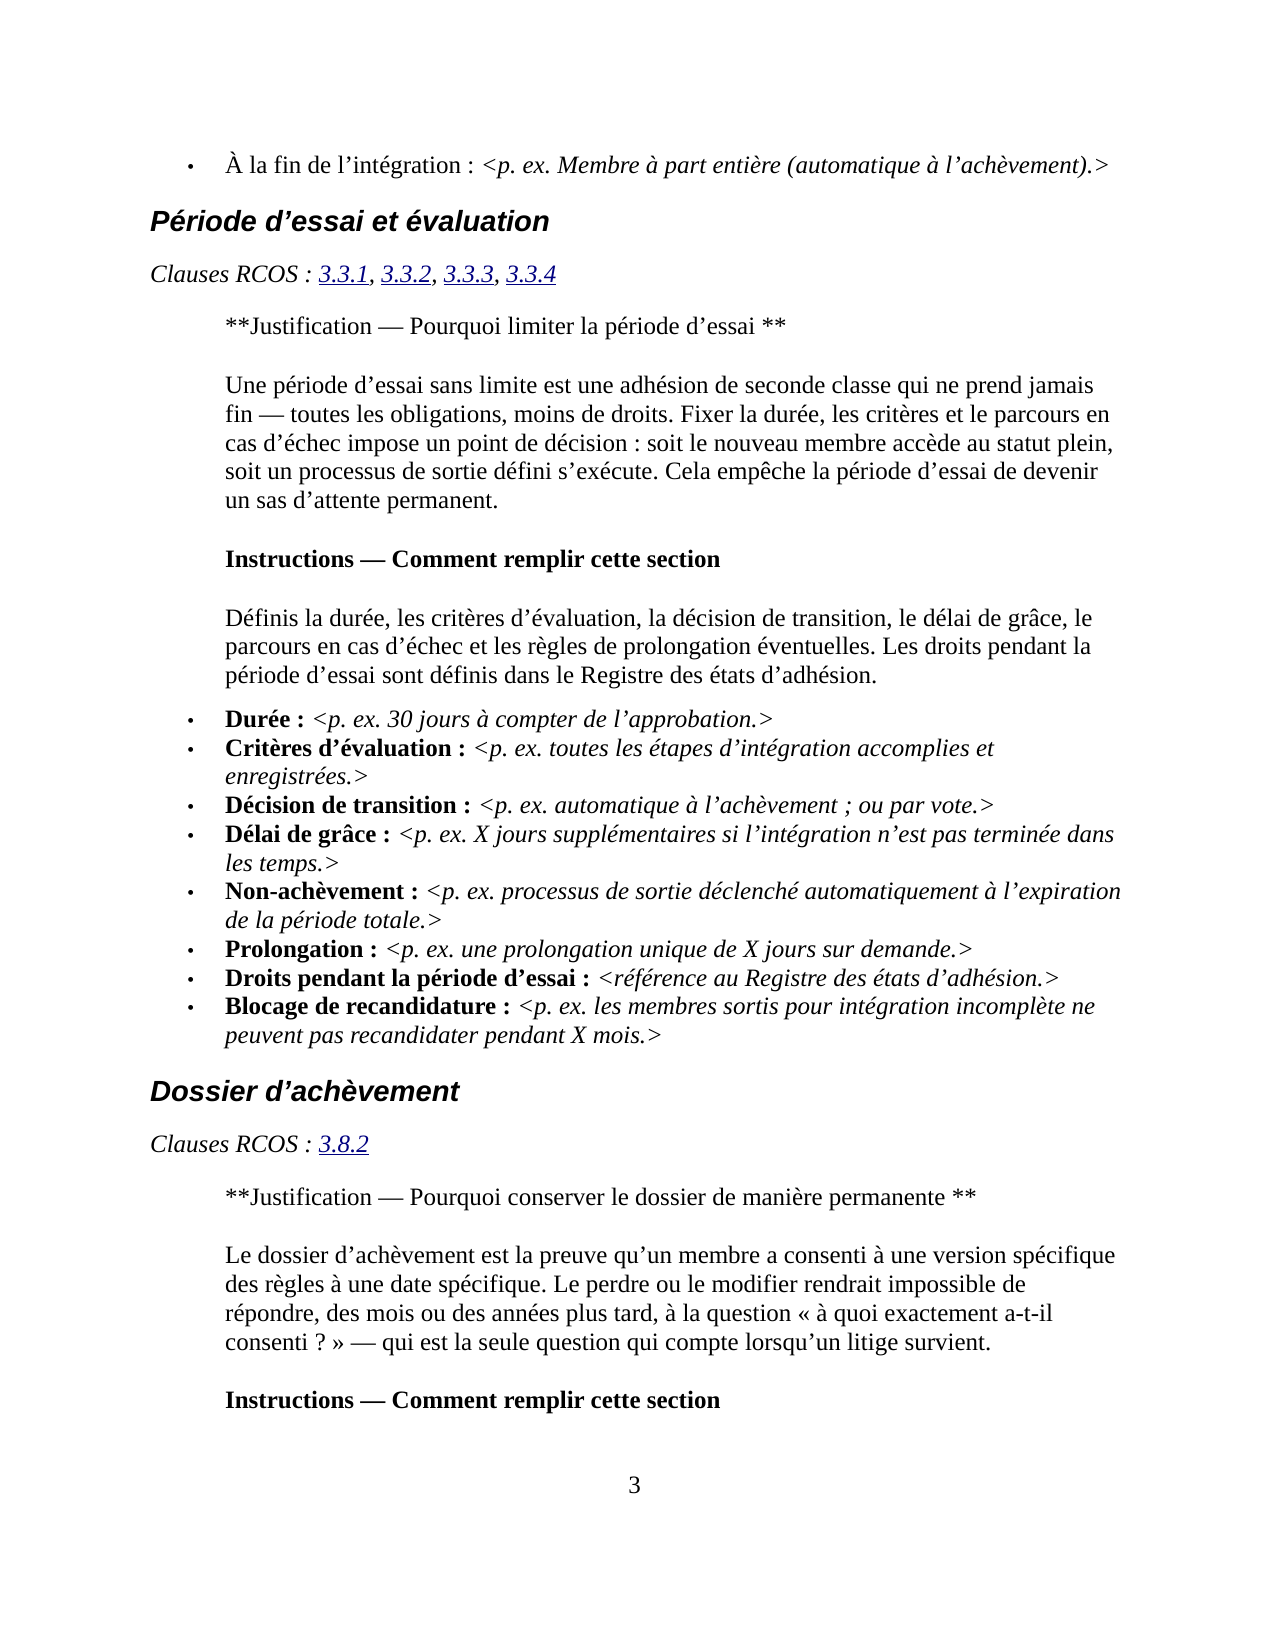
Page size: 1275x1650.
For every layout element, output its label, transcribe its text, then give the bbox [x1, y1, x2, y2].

list Prolongation : <p. ex. une prolongation unique de X jours sur demande.> [187, 934, 1125, 963]
subtitle Dossier d’achèvement [150, 1074, 1125, 1107]
list Délai de grâce : <p. ex. X jours supplémentaires si l’intégration n’est pas terminée dans les temps.> [187, 819, 1125, 876]
list Critères d’évaluation : <p. ex. toutes les étapes d’intégration accomplies et enregistrées.> [187, 733, 1125, 790]
list Durée : <p. ex. 30 jours à compter de l’approbation.> [187, 704, 1125, 733]
text Définis la durée, les critères d’évaluation, la décision de transition, le délai de grâce, le parcours en cas d’échec et les règles de prolongation éventuelles. Les droits pendant la période d’essai sont définis dans le Registre des états d’adhésion. [225, 603, 1125, 689]
text Instructions — Comment remplir cette section [225, 1385, 1125, 1414]
list Droits pendant la période d’essai : <référence au Registre des états d’adhésion.> [187, 963, 1125, 991]
text **Justification — Pourquoi limiter la période d’essai ** [225, 311, 1125, 340]
text Une période d’essai sans limite est une adhésion de seconde classe qui ne prend jamais fin — toutes les obligations, moins de droits. Fixer la durée, les critères et le parcours en cas d’échec impose un point de décision : soit le nouveau membre accède au statut plein, soit un processus de sortie défini s’exécute. Cela empêche la période d’essai de devenir un sas d’attente permanent. [225, 370, 1125, 514]
list À la fin de l’intégration : <p. ex. Membre à part entière (automatique à l’achèvement).> [187, 150, 1125, 179]
text **Justification — Pourquoi conserver le dossier de manière permanente ** [225, 1182, 1125, 1210]
text Clauses RCOS : 3.8.2 [150, 1129, 1125, 1158]
list Décision de transition : <p. ex. automatique à l’achèvement ; ou par vote.> [187, 790, 1125, 819]
list Blocage de recandidature : <p. ex. les membres sortis pour intégration incomplète ne peuvent pas recandidater pendant X mois.> [187, 991, 1125, 1049]
subtitle Période d’essai et évaluation [150, 204, 1125, 237]
list Non-achèvement : <p. ex. processus de sortie déclenché automatiquement à l’expiration de la période totale.> [187, 876, 1125, 934]
text Le dossier d’achèvement est la preuve qu’un membre a consenti à une version spécifique des règles à une date spécifique. Le perdre ou le modifier rendrait impossible de répondre, des mois ou des années plus tard, à la question « à quoi exactement a-t-il consenti ? » — qui est la seule question qui compte lorsqu’un litige survient. [225, 1240, 1125, 1355]
text Instructions — Comment remplir cette section [225, 544, 1125, 573]
text Clauses RCOS : 3.3.1, 3.3.2, 3.3.3, 3.3.4 [150, 259, 1125, 287]
